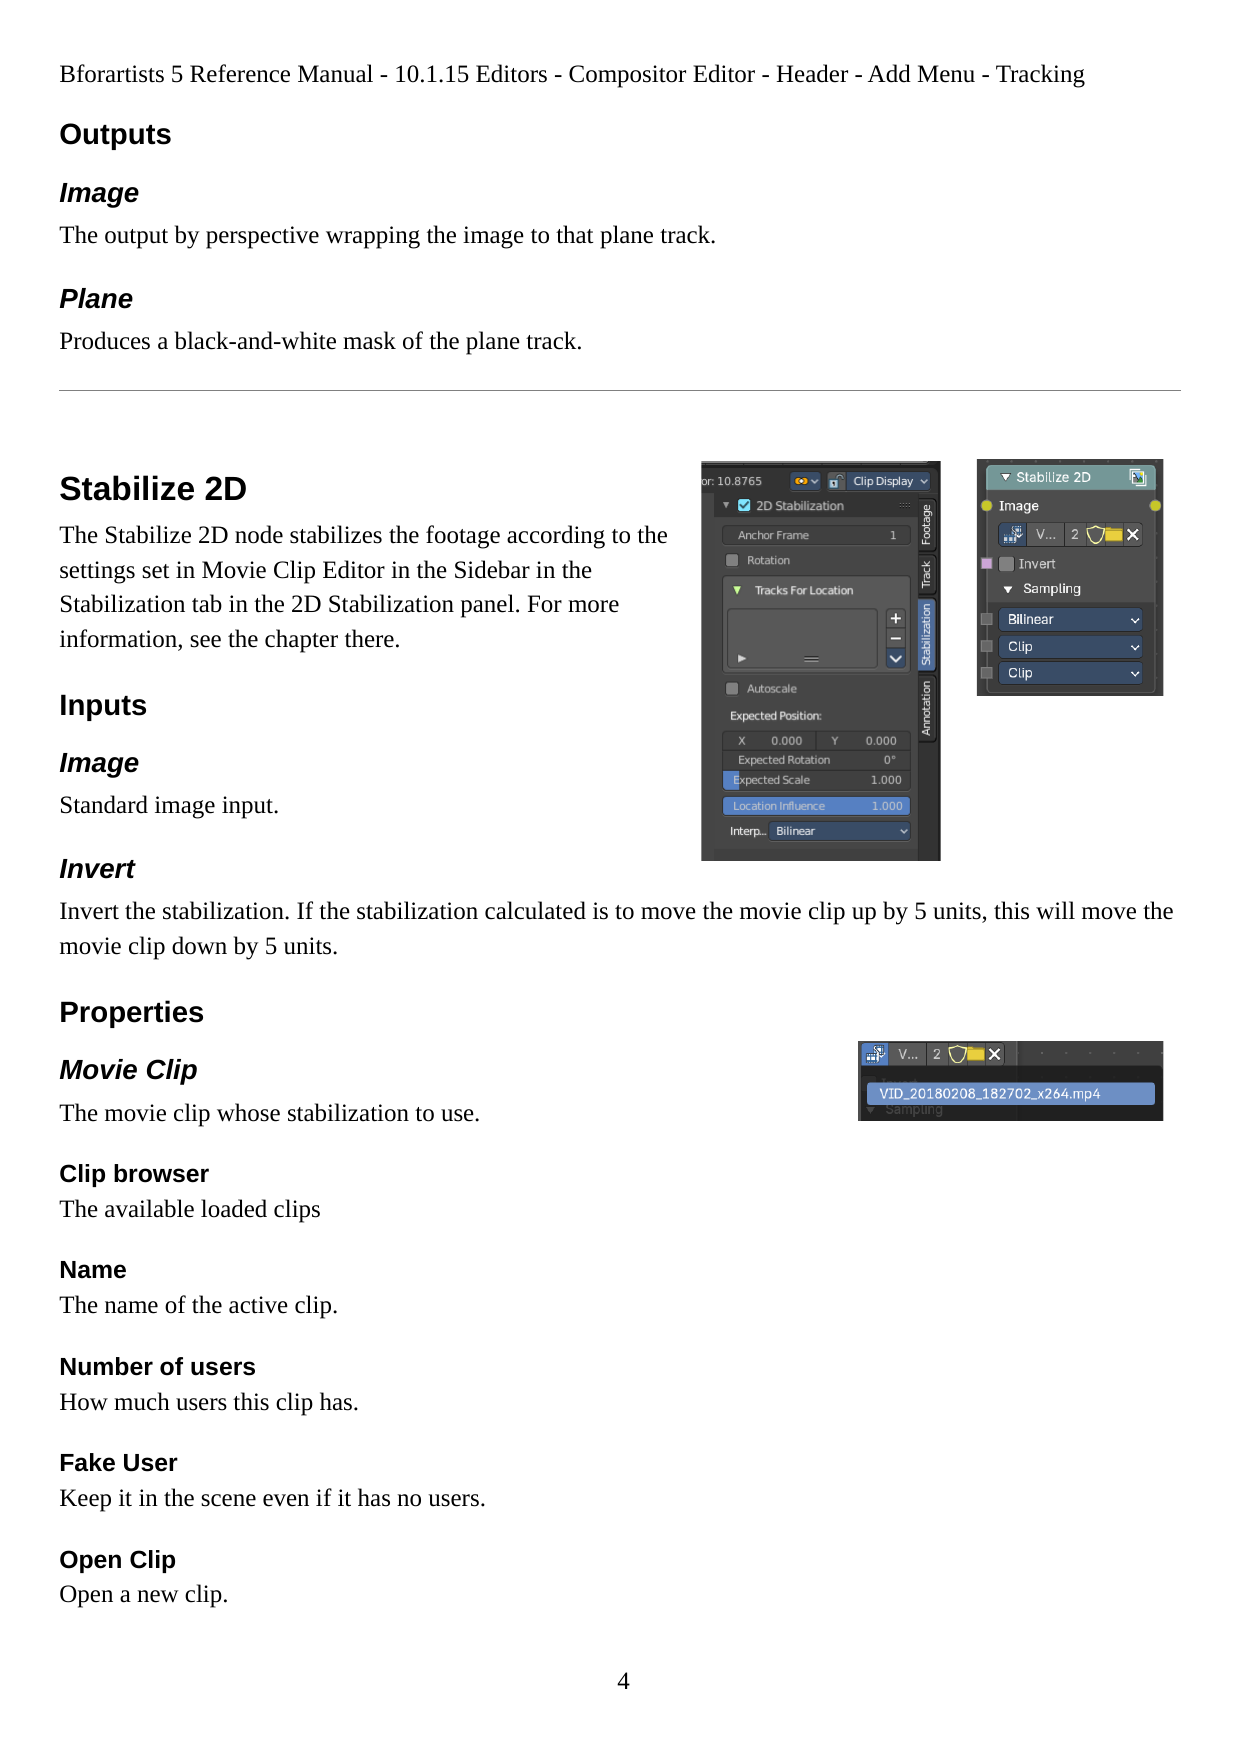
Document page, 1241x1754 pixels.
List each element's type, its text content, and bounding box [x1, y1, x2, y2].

subtitle Movie Clip [59, 1053, 858, 1085]
picture [976, 459, 1164, 696]
subtitle [1164, 469, 1181, 508]
picture [701, 461, 941, 861]
text The available loaded clips [59, 1194, 1181, 1223]
subtitle Plane [59, 282, 1181, 314]
text The movie clip whose stabilization to use. [59, 1098, 1181, 1126]
text [941, 520, 976, 652]
text The Stabilize 2D node stabilizes the footage according to the settings set in Movie Clip Editor in the Sidebar in the Stabilization tab in the 2D Stabilization panel. For more information, see the chapter there. [59, 520, 701, 652]
text How much users this clip has. [59, 1387, 1181, 1416]
text Open a new clip. [59, 1579, 1181, 1608]
subtitle Properties [59, 994, 1181, 1028]
subtitle Name [59, 1256, 1181, 1284]
subtitle Image [59, 746, 701, 778]
text Keep it in the scene even if it has no users. [59, 1483, 1181, 1512]
text Produces a black-and-white mask of the plane track. [59, 326, 1181, 355]
text Invert the stabilization. If the stabilization calculated is to move the movie clip up by 5 units, this will move the movie clip down by 5 units. [59, 896, 1181, 960]
text Standard image input. [59, 791, 701, 819]
subtitle [941, 469, 976, 508]
text The name of the active clip. [59, 1290, 1181, 1319]
text [941, 791, 1181, 819]
subtitle Open Clip [59, 1545, 1181, 1573]
subtitle Stabilize 2D [59, 469, 701, 508]
subtitle Clip browser [59, 1159, 1181, 1188]
text The output by perspective wrapping the image to that plane track. [59, 220, 1181, 249]
picture [858, 1041, 1164, 1121]
subtitle Invert [59, 852, 1181, 884]
subtitle Outputs [59, 117, 1181, 151]
subtitle Fake User [59, 1448, 1181, 1477]
subtitle Number of users [59, 1352, 1181, 1381]
subtitle Inputs [59, 687, 701, 721]
subtitle [1164, 1053, 1181, 1085]
subtitle Image [59, 176, 1181, 208]
subtitle [941, 746, 1181, 778]
subtitle [941, 687, 1181, 721]
